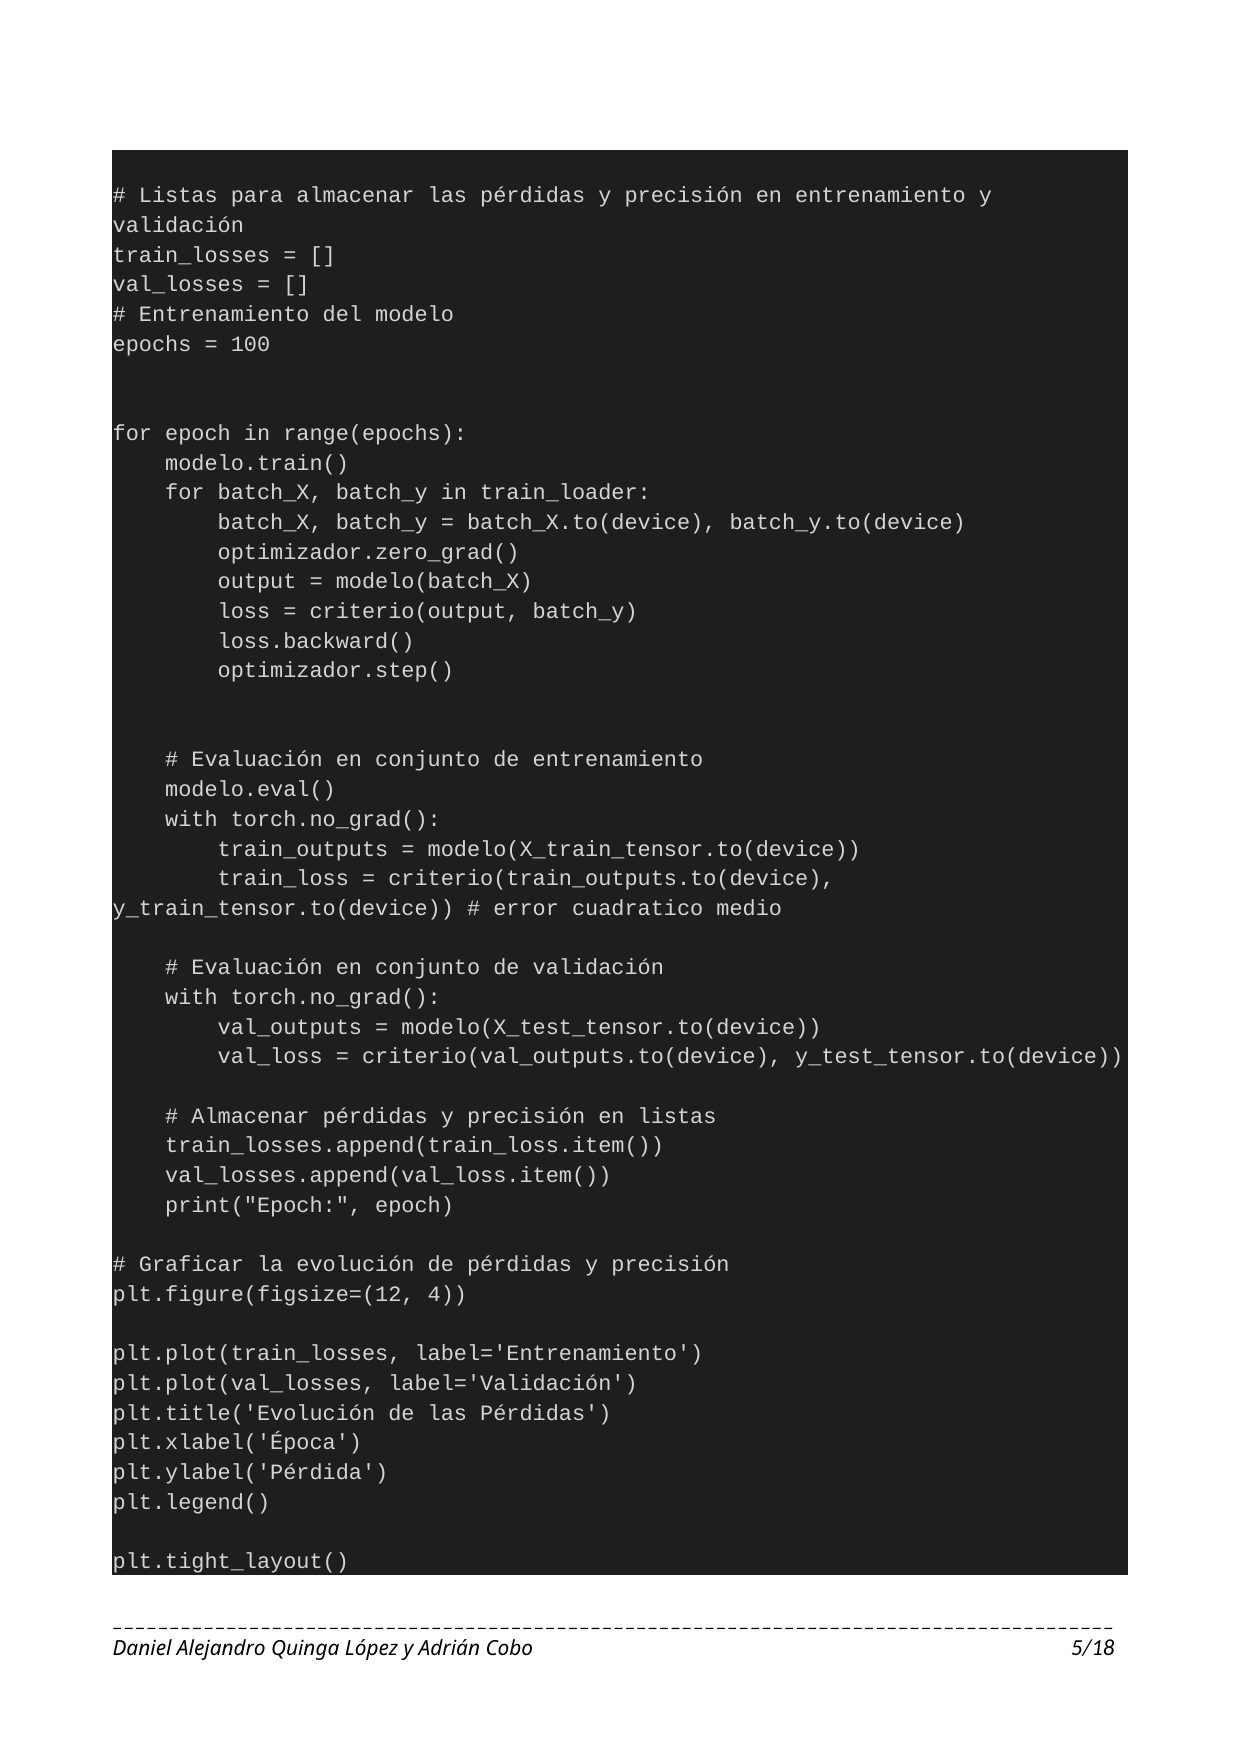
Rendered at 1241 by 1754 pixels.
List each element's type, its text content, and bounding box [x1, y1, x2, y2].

text train_losses = [] [112, 239, 1128, 269]
text print("Epoch:", epoch) [112, 1189, 1128, 1219]
text optimizador.zero_grad() [112, 536, 1128, 566]
text val_loss = criterio(val_outputs.to(device), y_test_tensor.to(device)) [112, 1041, 1128, 1070]
text val_losses = [] [112, 269, 1128, 298]
text # Evaluación en conjunto de validación [112, 952, 1128, 981]
text plt.tight_layout() [112, 1545, 1128, 1575]
text val_outputs = modelo(X_test_tensor.to(device)) [112, 1011, 1128, 1041]
text output = modelo(batch_X) [112, 566, 1128, 595]
text plt.title('Evolución de las Pérdidas') [112, 1397, 1128, 1427]
text with torch.no_grad(): [112, 981, 1128, 1011]
text # Almacenar pérdidas y precisión en listas [112, 1100, 1128, 1130]
text modelo.eval() [112, 773, 1128, 803]
text plt.figure(figsize=(12, 4)) [112, 1278, 1128, 1308]
text plt.plot(val_losses, label='Validación') [112, 1367, 1128, 1397]
text with torch.no_grad(): [112, 803, 1128, 833]
text train_loss = criterio(train_outputs.to(device), y_train_tensor.to(device)) # error cuadratico medio [112, 862, 1128, 922]
text loss = criterio(output, batch_y) [112, 595, 1128, 625]
text plt.plot(train_losses, label='Entrenamiento') [112, 1337, 1128, 1367]
text plt.ylabel('Pérdida') [112, 1456, 1128, 1486]
text # Listas para almacenar las pérdidas y precisión en entrenamiento y validación [112, 180, 1128, 239]
text for batch_X, batch_y in train_loader: [112, 477, 1128, 506]
text loss.backward() [112, 625, 1128, 655]
text optimizador.step() [112, 655, 1128, 684]
text plt.xlabel('Época') [112, 1427, 1128, 1456]
text for epoch in range(epochs): [112, 417, 1128, 447]
text # Graficar la evolución de pérdidas y precisión [112, 1248, 1128, 1278]
text plt.legend() [112, 1486, 1128, 1516]
text # Evaluación en conjunto de entrenamiento [112, 744, 1128, 773]
text val_losses.append(val_loss.item()) [112, 1159, 1128, 1189]
text batch_X, batch_y = batch_X.to(device), batch_y.to(device) [112, 506, 1128, 536]
text # Entrenamiento del modelo [112, 298, 1128, 328]
text train_losses.append(train_loss.item()) [112, 1130, 1128, 1159]
text train_outputs = modelo(X_train_tensor.to(device)) [112, 833, 1128, 862]
text epochs = 100 [112, 328, 1128, 358]
text modelo.train() [112, 447, 1128, 477]
